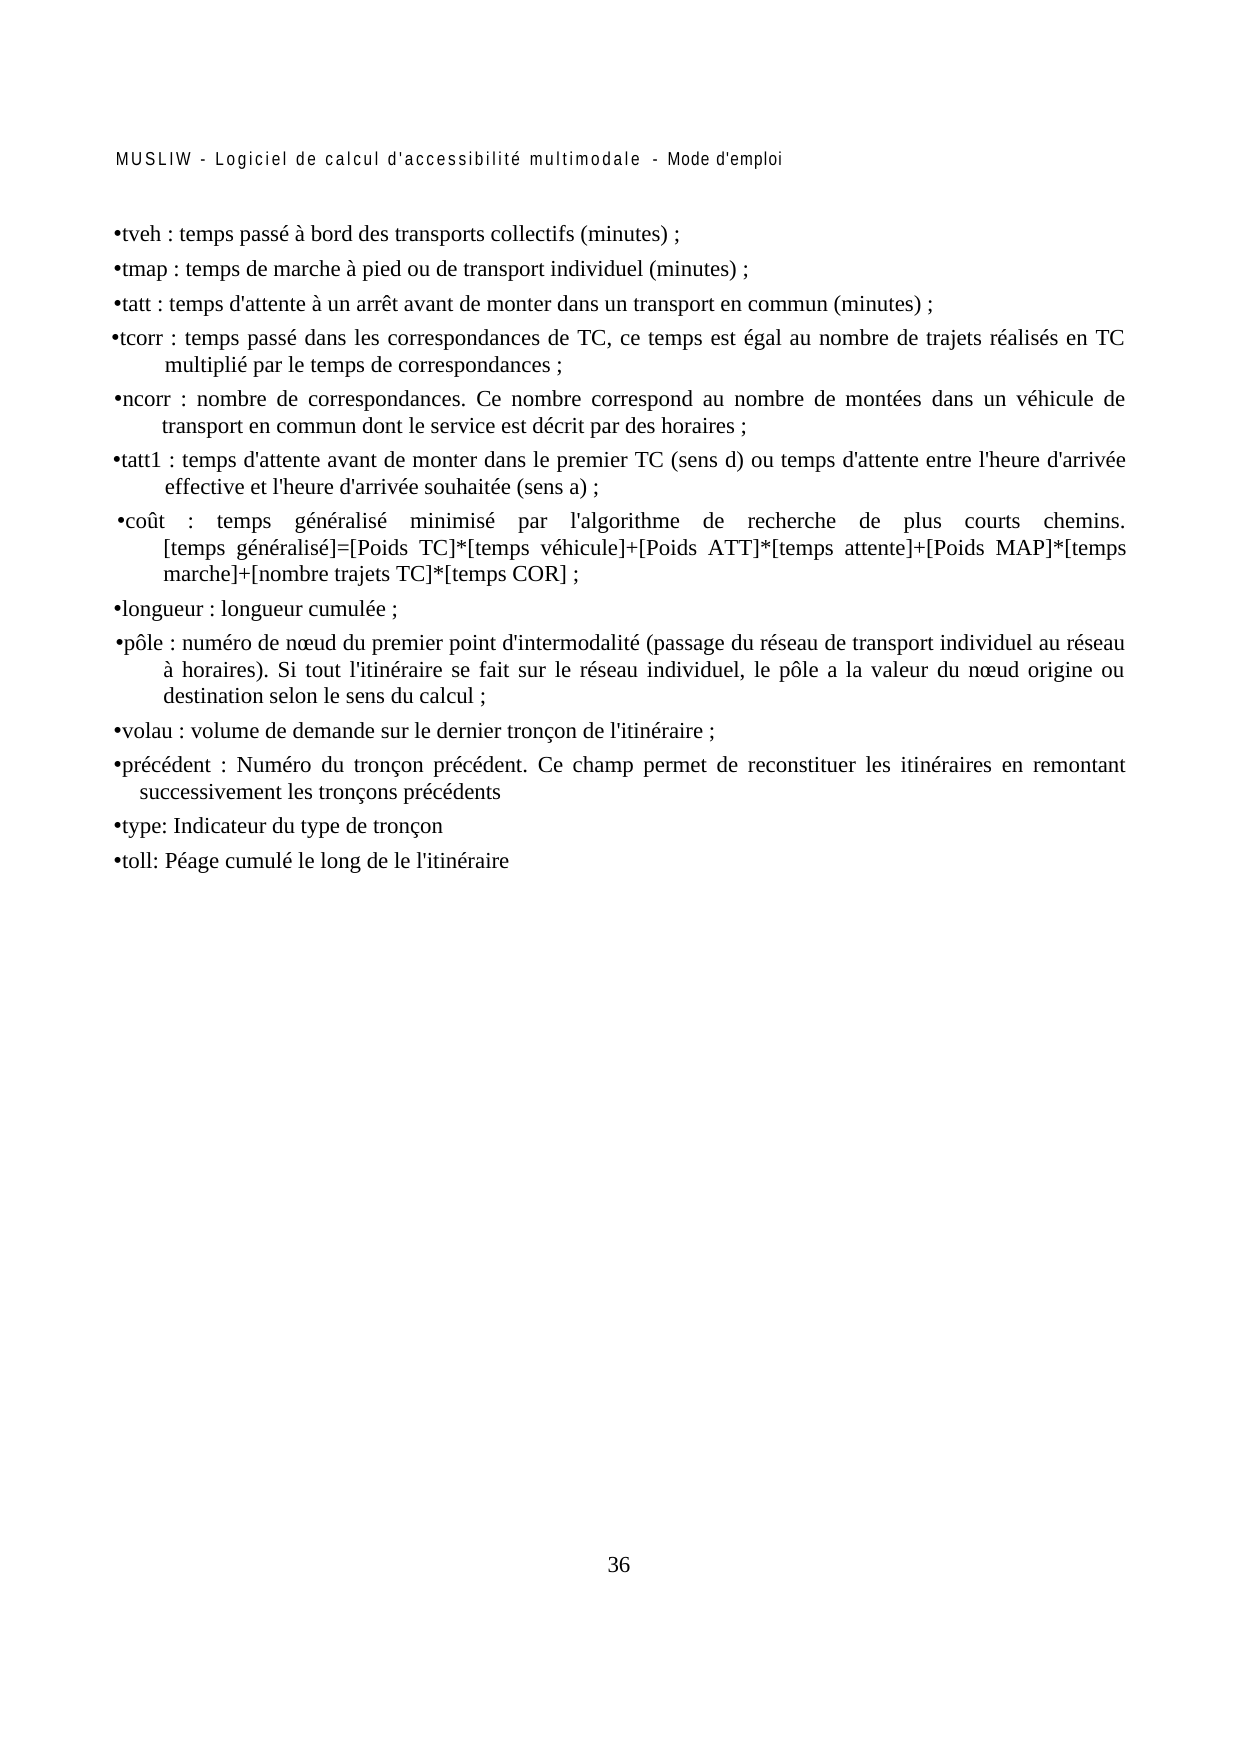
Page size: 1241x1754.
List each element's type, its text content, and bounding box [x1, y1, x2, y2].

list tcorr : temps passé dans les correspondances de TC, ce temps est égal au nombre de trajets réalisés en TC multiplié par le temps de correspondances ; [111, 324, 1127, 377]
list coût : temps généralisé minimisé par l'algorithme de recherche de plus courts chemins. [temps généralisé]=[Poids TC]*[temps véhicule]+[Poids ATT]*[temps attente]+[Poids MAP]*[temps marche]+[nombre trajets TC]*[temps COR] ; [117, 507, 1127, 586]
list tmap : temps de marche à pied ou de transport individuel (minutes) ; [114, 255, 1127, 281]
list précédent : Numéro du tronçon précédent. Ce champ permet de reconstituer les itinéraires en remontant successivement les tronçons précédents [114, 752, 1127, 804]
list type: Indicateur du type de tronçon [114, 813, 1127, 839]
list tveh : temps passé à bord des transports collectifs (minutes) ; [114, 220, 1127, 247]
list tatt : temps d'attente à un arrêt avant de monter dans un transport en commun (minutes) ; [114, 289, 1127, 316]
list toll: Péage cumulé le long de le l'itinéraire [114, 847, 1127, 874]
list ncorr : nombre de correspondances. Ce nombre correspond au nombre de montées dans un véhicule de transport en commun dont le service est décrit par des horaires ; [114, 385, 1127, 438]
list volau : volume de demande sur le dernier tronçon de l'itinéraire ; [114, 717, 1127, 743]
list pôle : numéro de nœud du premier point d'intermodalité (passage du réseau de transport individuel au réseau à horaires). Si tout l'itinéraire se fait sur le réseau individuel, le pôle a la valeur du nœud origine ou destination selon le sens du calcul ; [116, 629, 1127, 708]
list longueur : longueur cumulée ; [114, 595, 1127, 621]
list tatt1 : temps d'attente avant de monter dans le premier TC (sens d) ou temps d'attente entre l'heure d'arrivée effective et l'heure d'arrivée souhaitée (sens a) ; [113, 446, 1127, 499]
